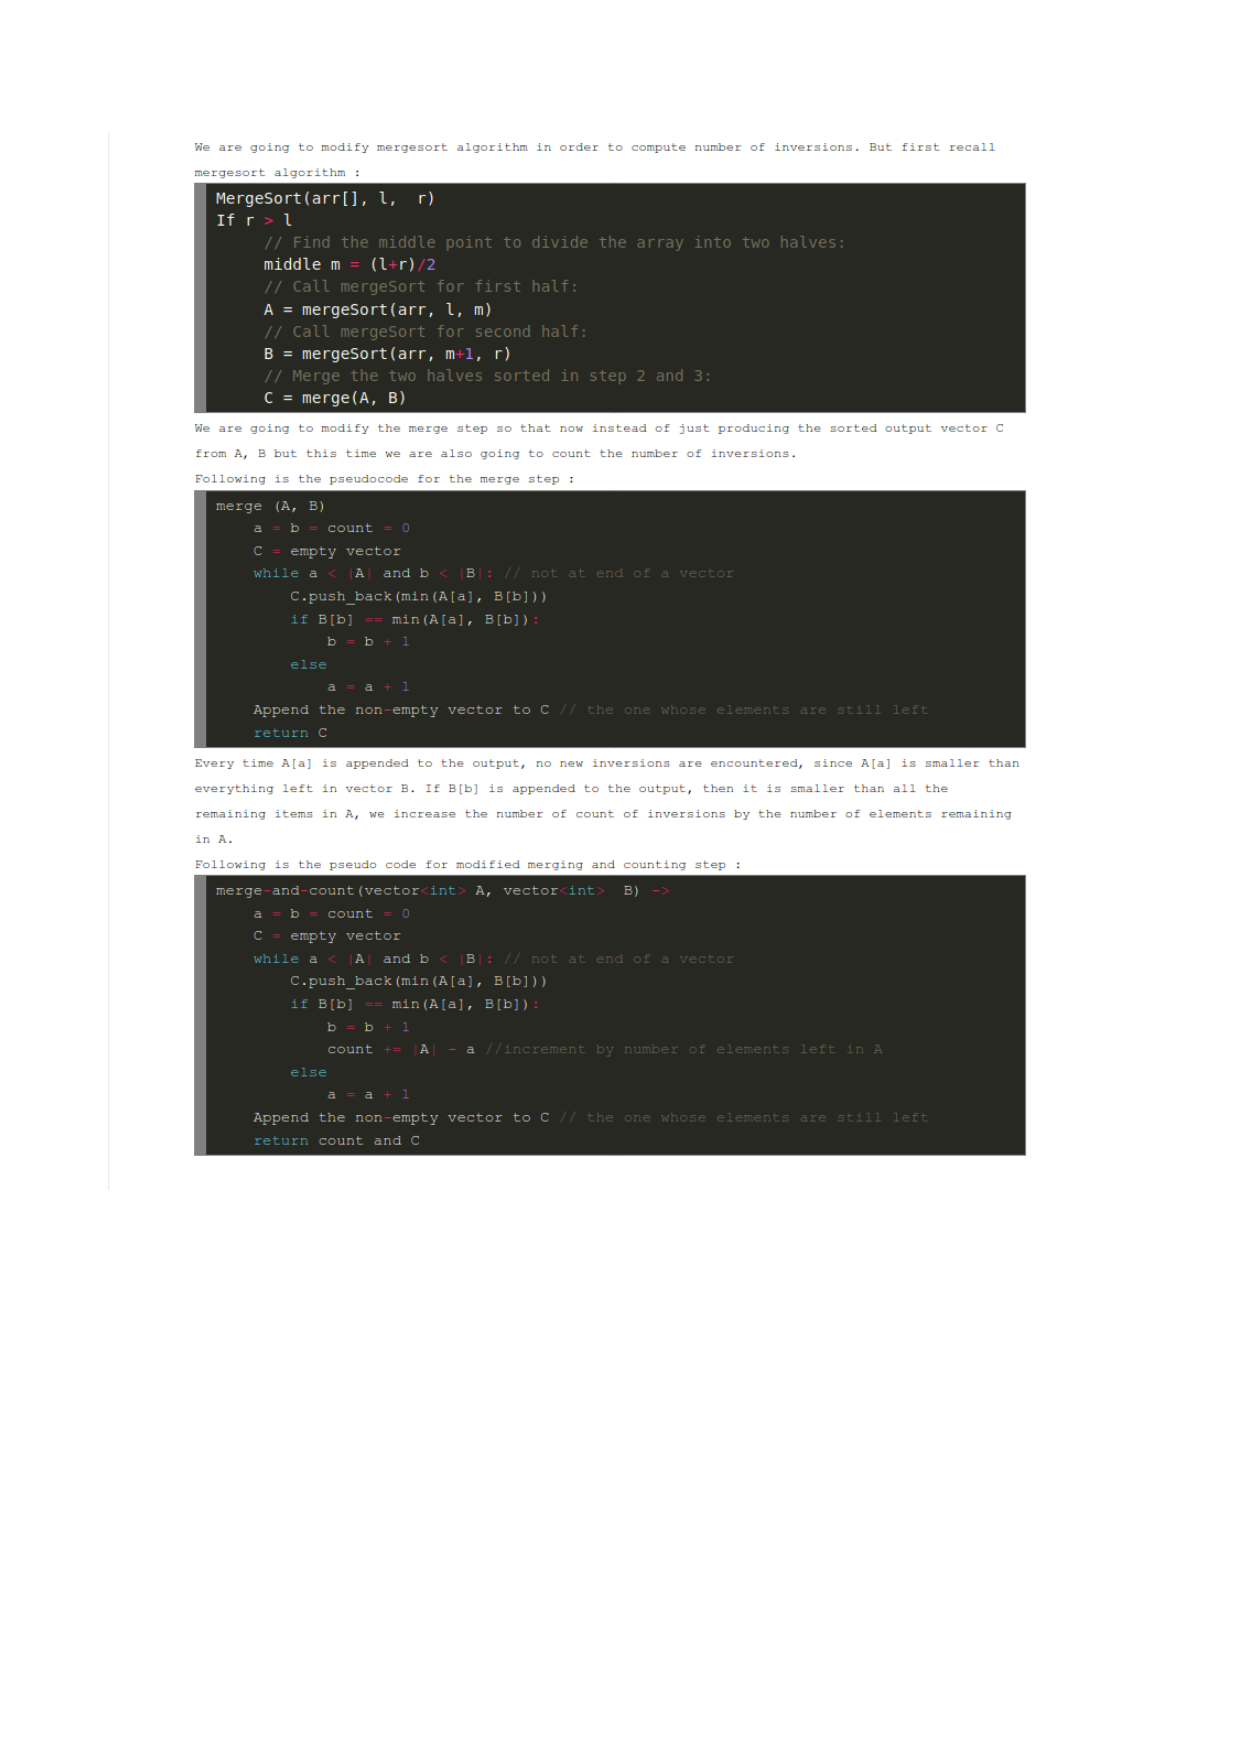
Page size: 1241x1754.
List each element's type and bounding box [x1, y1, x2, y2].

picture [106, 132, 1111, 1190]
